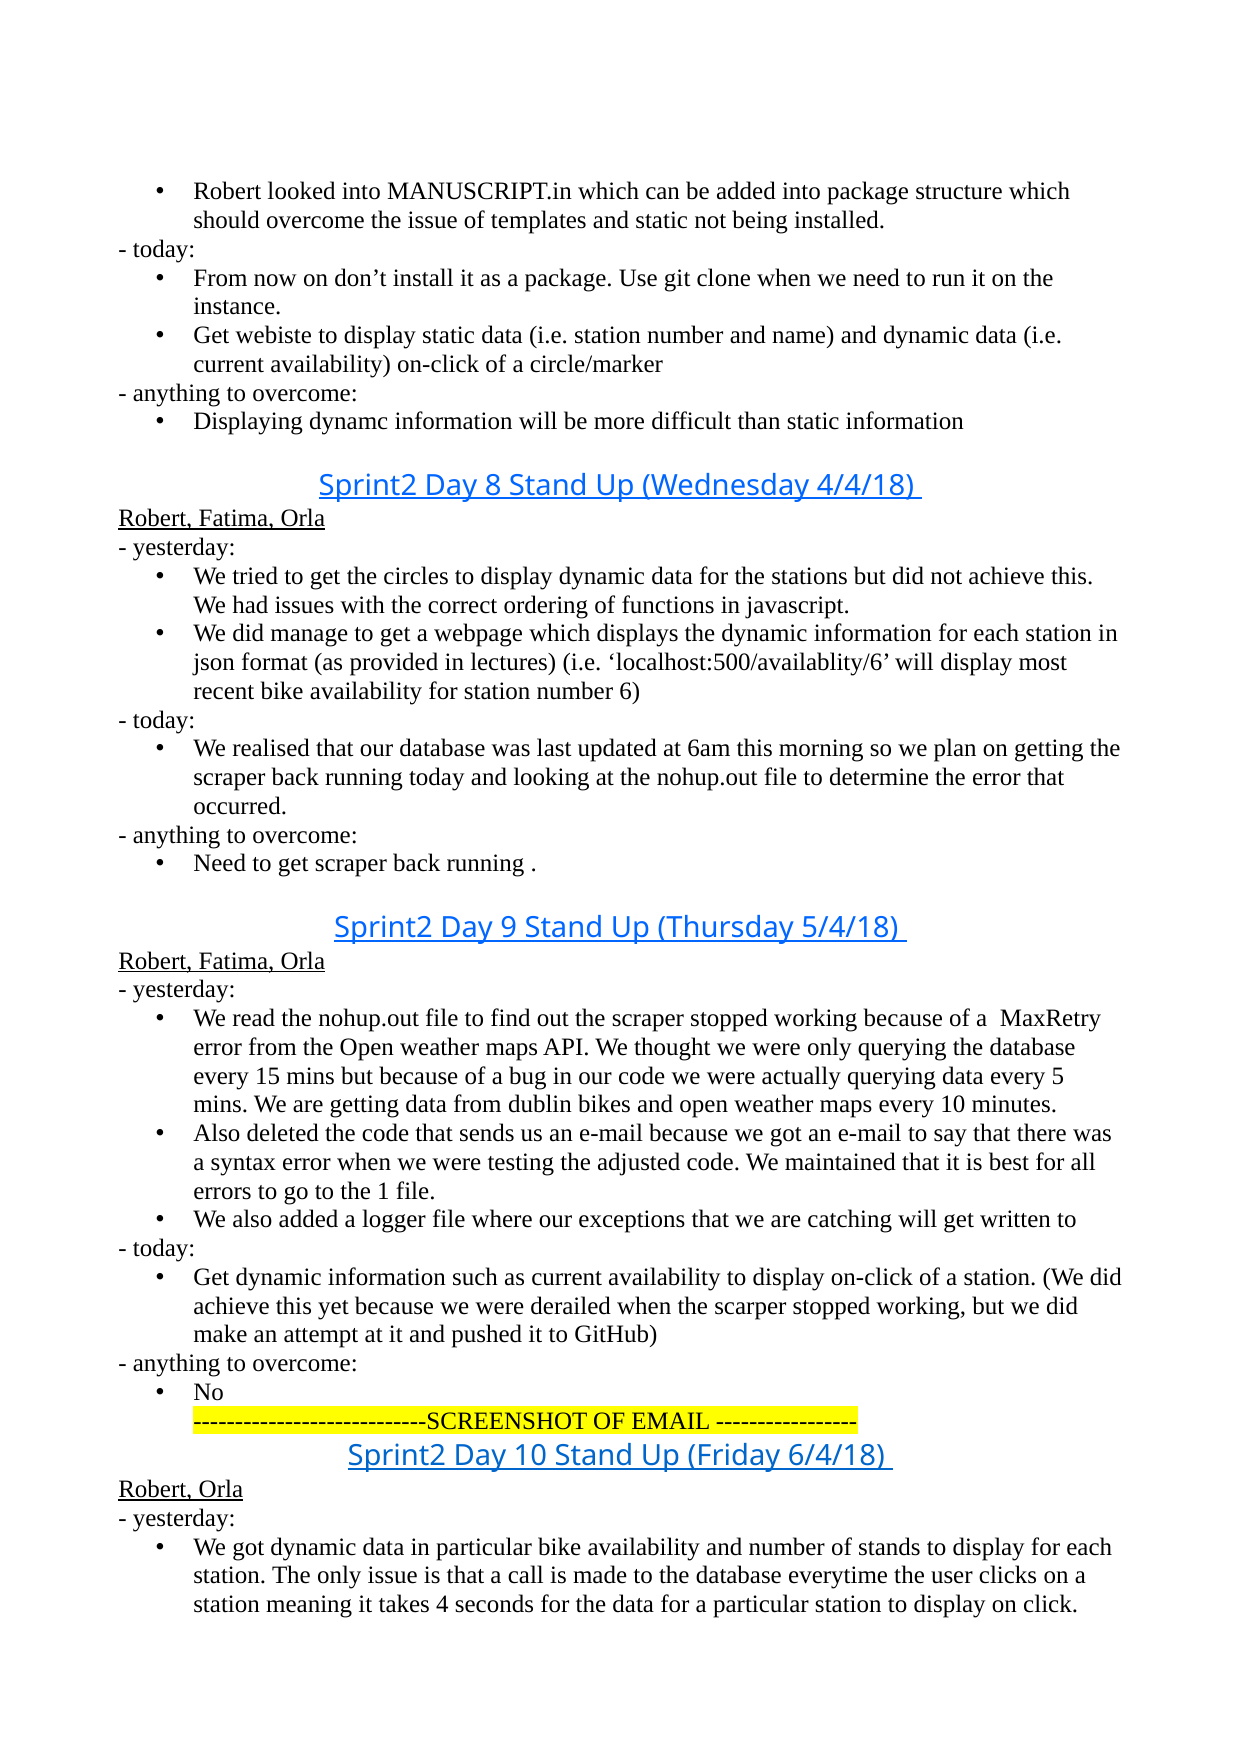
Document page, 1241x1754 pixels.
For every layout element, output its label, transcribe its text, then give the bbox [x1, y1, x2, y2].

text - yesterday: [118, 532, 1122, 561]
text - yesterday: [118, 1503, 1122, 1532]
list No [156, 1377, 1122, 1406]
text Robert, Fatima, Orla [118, 946, 1122, 974]
text Sprint2 Day 10 Stand Up (Friday 6/4/18) [118, 1434, 1122, 1474]
list Get dynamic information such as current availability to display on-click of a station. (We did achieve this yet because we were derailed when the scarper stopped working, but we did make an attempt at it and pushed it to GitHub) [156, 1262, 1122, 1348]
list We realised that our database was last updated at 6am this morning so we plan on getting the scraper back running today and looking at the nohup.out file to determine the error that occurred. [156, 733, 1122, 820]
text - anything to overcome: [118, 820, 1122, 848]
list From now on don’t install it as a package. Use git clone when we need to run it on the instance. [156, 263, 1122, 320]
text - today: [118, 234, 1122, 263]
text - anything to overcome: [118, 1348, 1122, 1377]
list We got dynamic data in particular bike availability and number of stands to display for each station. The only issue is that a call is made to the database everytime the user clicks on a station meaning it takes 4 seconds for the data for a particular station to display on click. [156, 1532, 1122, 1618]
list We did manage to get a webpage which displays the dynamic information for each station in json format (as provided in lectures) (i.e. ‘localhost:500/availablity/6’ will display most recent bike availability for station number 6) [156, 618, 1122, 705]
list Displaying dynamc information will be more difficult than static information [156, 406, 1122, 435]
text - today: [118, 705, 1122, 733]
list We also added a logger file where our exceptions that we are catching will get written to [156, 1204, 1122, 1233]
text - today: [118, 1233, 1122, 1262]
text Robert, Fatima, Orla [118, 503, 1122, 532]
list We tried to get the circles to display dynamic data for the stations but did not achieve this. We had issues with the correct ordering of functions in javascript. [156, 561, 1122, 618]
list Get webiste to display static data (i.e. station number and name) and dynamic data (i.e. current availability) on-click of a circle/marker [156, 320, 1122, 378]
list Robert looked into MANUSCRIPT.in which can be added into package structure which should overcome the issue of templates and static not being installed. [156, 176, 1122, 234]
text Sprint2 Day 9 Stand Up (Thursday 5/4/18) [118, 906, 1122, 946]
list Also deleted the code that sends us an e-mail because we got an e-mail to say that there was a syntax error when we were testing the adjusted code. We maintained that it is best for all errors to go to the 1 file. [156, 1118, 1122, 1204]
text Sprint2 Day 8 Stand Up (Wednesday 4/4/18) [118, 464, 1122, 503]
text - anything to overcome: [118, 378, 1122, 406]
list We read the nohup.out file to find out the scraper stopped working because of a MaxRetry error from the Open weather maps API. We thought we were only querying the database every 15 mins but because of a bug in our code we were actually querying data every 5 mins. We are getting data from dublin bikes and open weather maps every 10 minutes. [156, 1003, 1122, 1118]
list ----------------------------SCREENSHOT OF EMAIL ----------------- [156, 1406, 1122, 1434]
list Need to get scraper back running . [156, 848, 1122, 877]
text - yesterday: [118, 974, 1122, 1003]
text Robert, Orla [118, 1474, 1122, 1503]
